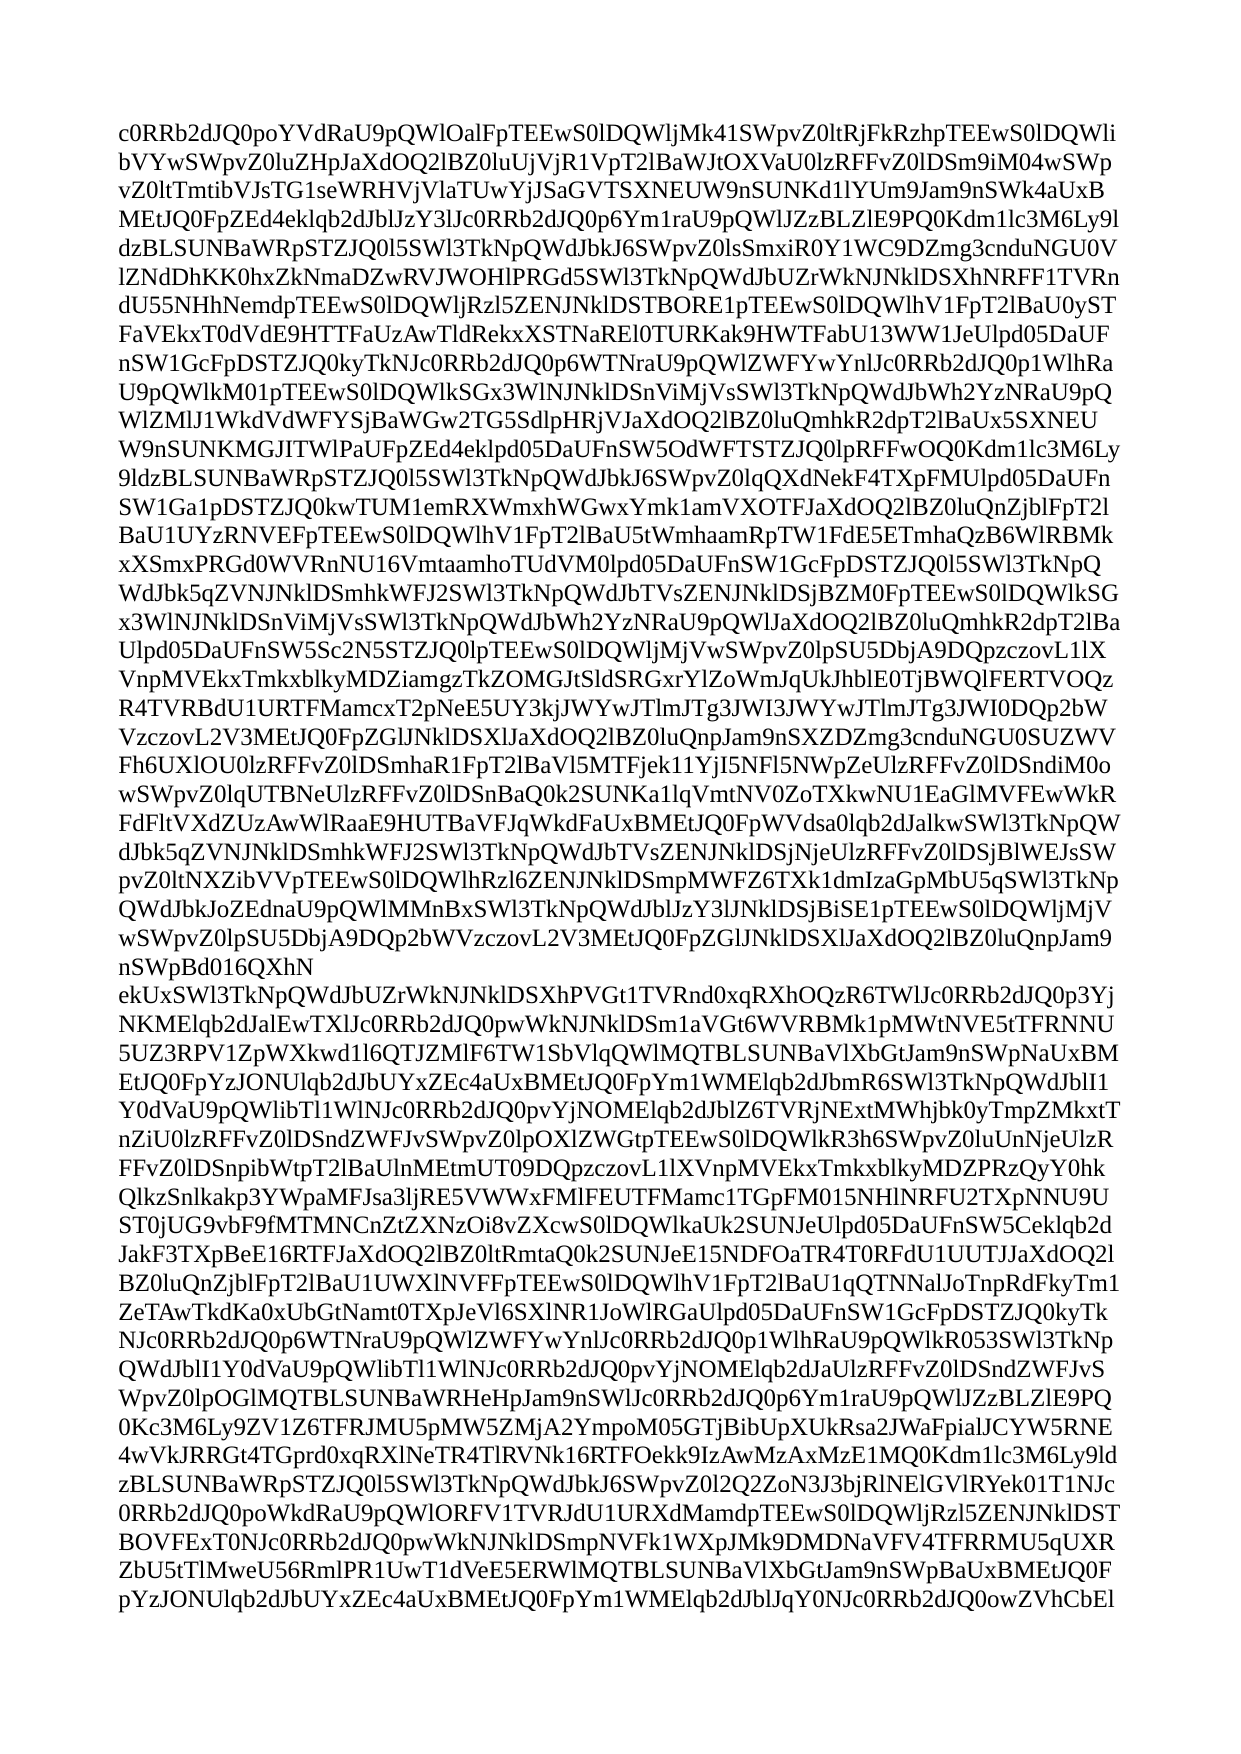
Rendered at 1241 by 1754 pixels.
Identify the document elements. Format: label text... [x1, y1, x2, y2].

text ekUxSWl3TkNpQWdJbUZrWkNJNklDSXhPVGt1TVRnd0xqRXhOQzR6TWlJc0RRb2dJQ0p3YjNKMElqb2dJalEwTXlJc0RRb2dJQ0pwWkNJNklDSm1aVGt6WVRBMk1pMWtNVE5tTFRNNU5UZ3RPV1ZpWXkwd1l6QTJZMlF6TW1SbVlqQWlMQTBLSUNBaVlXbGtJam9nSWpNaUxBMEtJQ0FpYzJONUlqb2dJbUYxZEc4aUxBMEtJQ0FpYm1WMElqb2dJbmR6SWl3TkNpQWdJblI1Y0dVaU9pQWlibTl1WlNJc0RRb2dJQ0pvYjNOMElqb2dJblZ6TVRjNExtMWhjbk0yTmpZMkxtTnZiU0lzRFFvZ0lDSndZWFJvSWpvZ0lpOXlZWGtpTEEwS0lDQWlkR3h6SWpvZ0luUnNjeUlzRFFvZ0lDSnpibWtpT2lBaUlnMEtmUT09DQpzczovL1lXVnpMVEkxTmkxblkyMDZPRzQyY0hkQlkzSnlkakp3YWpaMFJsa3ljRE5VWWxFMlFEUTFMamc1TGpFM015NHlNRFU2TXpNNU9UST0jUG9vbF9fMTMNCnZtZXNzOi8vZXcwS0lDQWlkaUk2SUNJeUlpd05DaUFnSW5Ceklqb2dJakF3TXpBeE16RTFJaXdOQ2lBZ0ltRmtaQ0k2SUNJeE15NDFOaTR4T0RFdU1UUTJJaXdOQ2lBZ0luQnZjblFpT2lBaU1UWXlNVFFpTEEwS0lDQWlhV1FpT2lBaU1qQTNNalJoTnpRdFkyTm1ZeTAwTkdKa0xUbGtNamt0TXpJeVl6SXlNR1JoWlRGaUlpd05DaUFnSW1GcFpDSTZJQ0kyTkNJc0RRb2dJQ0p6WTNraU9pQWlZWFYwYnlJc0RRb2dJQ0p1WlhRaU9pQWlkR053SWl3TkNpQWdJblI1Y0dVaU9pQWlibTl1WlNJc0RRb2dJQ0pvYjNOMElqb2dJaUlzRFFvZ0lDSndZWFJvSWpvZ0lpOGlMQTBLSUNBaWRHeHpJam9nSWlJc0RRb2dJQ0p6Ym1raU9pQWlJZzBLZlE9PQ0Kc3M6Ly9ZV1Z6TFRJMU5pMW5ZMjA2YmpoM05GTjBibUpXUkRsa2JWaFpialJCYW5RNE4wVkJRRGt4TGprd0xqRXlNeTR4TlRVNk16RTFOekk9IzAwMzAxMzE1MQ0Kdm1lc3M6Ly9ldzBLSUNBaWRpSTZJQ0l5SWl3TkNpQWdJbkJ6SWpvZ0l2Q2ZoN3J3bjRlNElGVlRYek01T1NJc0RRb2dJQ0poWkdRaU9pQWlORFV1TVRJdU1URXdMamdpTEEwS0lDQWljRzl5ZENJNklDSTBOVFExT0NJc0RRb2dJQ0pwWkNJNklDSmpNVFk1WXpJMk9DMDNaVFV4TFRRMU5qUXRZbU5tTlMweU56RmlPR1UwT1dVeE5ERWlMQTBLSUNBaVlXbGtJam9nSWpBaUxBMEtJQ0FpYzJONUlqb2dJbUYxZEc4aUxBMEtJQ0FpYm1WMElqb2dJblJqY0NJc0RRb2dJQ0owZVhCbEl [118, 981, 1122, 1613]
text c0RRb2dJQ0poYVdRaU9pQWlOalFpTEEwS0lDQWljMk41SWpvZ0ltRjFkRzhpTEEwS0lDQWlibVYwSWpvZ0luZHpJaXdOQ2lBZ0luUjVjR1VpT2lBaWJtOXVaU0lzRFFvZ0lDSm9iM04wSWpvZ0ltTmtibVJsTG1seWRHVjVlaTUwYjJSaGVTSXNEUW9nSUNKd1lYUm9Jam9nSWk4aUxBMEtJQ0FpZEd4eklqb2dJblJzY3lJc0RRb2dJQ0p6Ym1raU9pQWlJZzBLZlE9PQ0Kdm1lc3M6Ly9ldzBLSUNBaWRpSTZJQ0l5SWl3TkNpQWdJbkJ6SWpvZ0lsSmxiR0Y1WC9DZmg3cnduNGU0VlZNdDhKK0hxZkNmaDZwRVJWOHlPRGd5SWl3TkNpQWdJbUZrWkNJNklDSXhNRFF1TVRndU55NHhNemdpTEEwS0lDQWljRzl5ZENJNklDSTBORE1pTEEwS0lDQWlhV1FpT2lBaU0ySTFaVEkxT0dVdE9HTTFaUzAwTldRekxXSTNaREl0TURKak9HWTFabU13WW1JeUlpd05DaUFnSW1GcFpDSTZJQ0kyTkNJc0RRb2dJQ0p6WTNraU9pQWlZWFYwYnlJc0RRb2dJQ0p1WlhRaU9pQWlkM01pTEEwS0lDQWlkSGx3WlNJNklDSnViMjVsSWl3TkNpQWdJbWh2YzNRaU9pQWlZMlJ1WkdVdWFYSjBaWGw2TG5SdlpHRjVJaXdOQ2lBZ0luQmhkR2dpT2lBaUx5SXNEUW9nSUNKMGJITWlPaUFpZEd4eklpd05DaUFnSW5OdWFTSTZJQ0lpRFFwOQ0Kdm1lc3M6Ly9ldzBLSUNBaWRpSTZJQ0l5SWl3TkNpQWdJbkJ6SWpvZ0lqQXdNekF4TXpFMUlpd05DaUFnSW1Ga1pDSTZJQ0kwTUM1emRXWmxhWGwxYmk1amVXOTFJaXdOQ2lBZ0luQnZjblFpT2lBaU1UYzRNVEFpTEEwS0lDQWlhV1FpT2lBaU5tWmhaamRpTW1FdE5ETmhaQzB6WlRBMkxXSmxPRGd0WVRnNU16VmtaamhoTUdVM0lpd05DaUFnSW1GcFpDSTZJQ0l5SWl3TkNpQWdJbk5qZVNJNklDSmhkWFJ2SWl3TkNpQWdJbTVsZENJNklDSjBZM0FpTEEwS0lDQWlkSGx3WlNJNklDSnViMjVsSWl3TkNpQWdJbWh2YzNRaU9pQWlJaXdOQ2lBZ0luQmhkR2dpT2lBaUlpd05DaUFnSW5Sc2N5STZJQ0lpTEEwS0lDQWljMjVwSWpvZ0lpSU5DbjA9DQpzczovL1lXVnpMVEkxTmkxblkyMDZiamgzTkZOMGJtSldSRGxrYlZoWmJqUkJhblE0TjBWQlFERTVOQzR4TVRBdU1URTFMamcxT2pNeE5UY3kjJWYwJTlmJTg3JWI3JWYwJTlmJTg3JWI0DQp2bWVzczovL2V3MEtJQ0FpZGlJNklDSXlJaXdOQ2lBZ0luQnpJam9nSXZDZmg3cnduNGU0SUZWVFh6UXlOU0lzRFFvZ0lDSmhaR1FpT2lBaVl5MTFjek11YjI5NFl5NWpZeUlzRFFvZ0lDSndiM0owSWpvZ0lqUTBNeUlzRFFvZ0lDSnBaQ0k2SUNKa1lqVmtNV0ZoTXkwNU1EaGlMVFEwWkRFdFltVXdZUzAwWlRaaE9HUTBaVFJqWkdFaUxBMEtJQ0FpWVdsa0lqb2dJalkwSWl3TkNpQWdJbk5qZVNJNklDSmhkWFJ2SWl3TkNpQWdJbTVsZENJNklDSjNjeUlzRFFvZ0lDSjBlWEJsSWpvZ0ltNXZibVVpTEEwS0lDQWlhRzl6ZENJNklDSmpMWFZ6TXk1dmIzaGpMbU5qSWl3TkNpQWdJbkJoZEdnaU9pQWlMMnBxSWl3TkNpQWdJblJzY3lJNklDSjBiSE1pTEEwS0lDQWljMjVwSWpvZ0lpSU5DbjA9DQp2bWVzczovL2V3MEtJQ0FpZGlJNklDSXlJaXdOQ2lBZ0luQnpJam9nSWpBd016QXhN [118, 118, 1122, 981]
